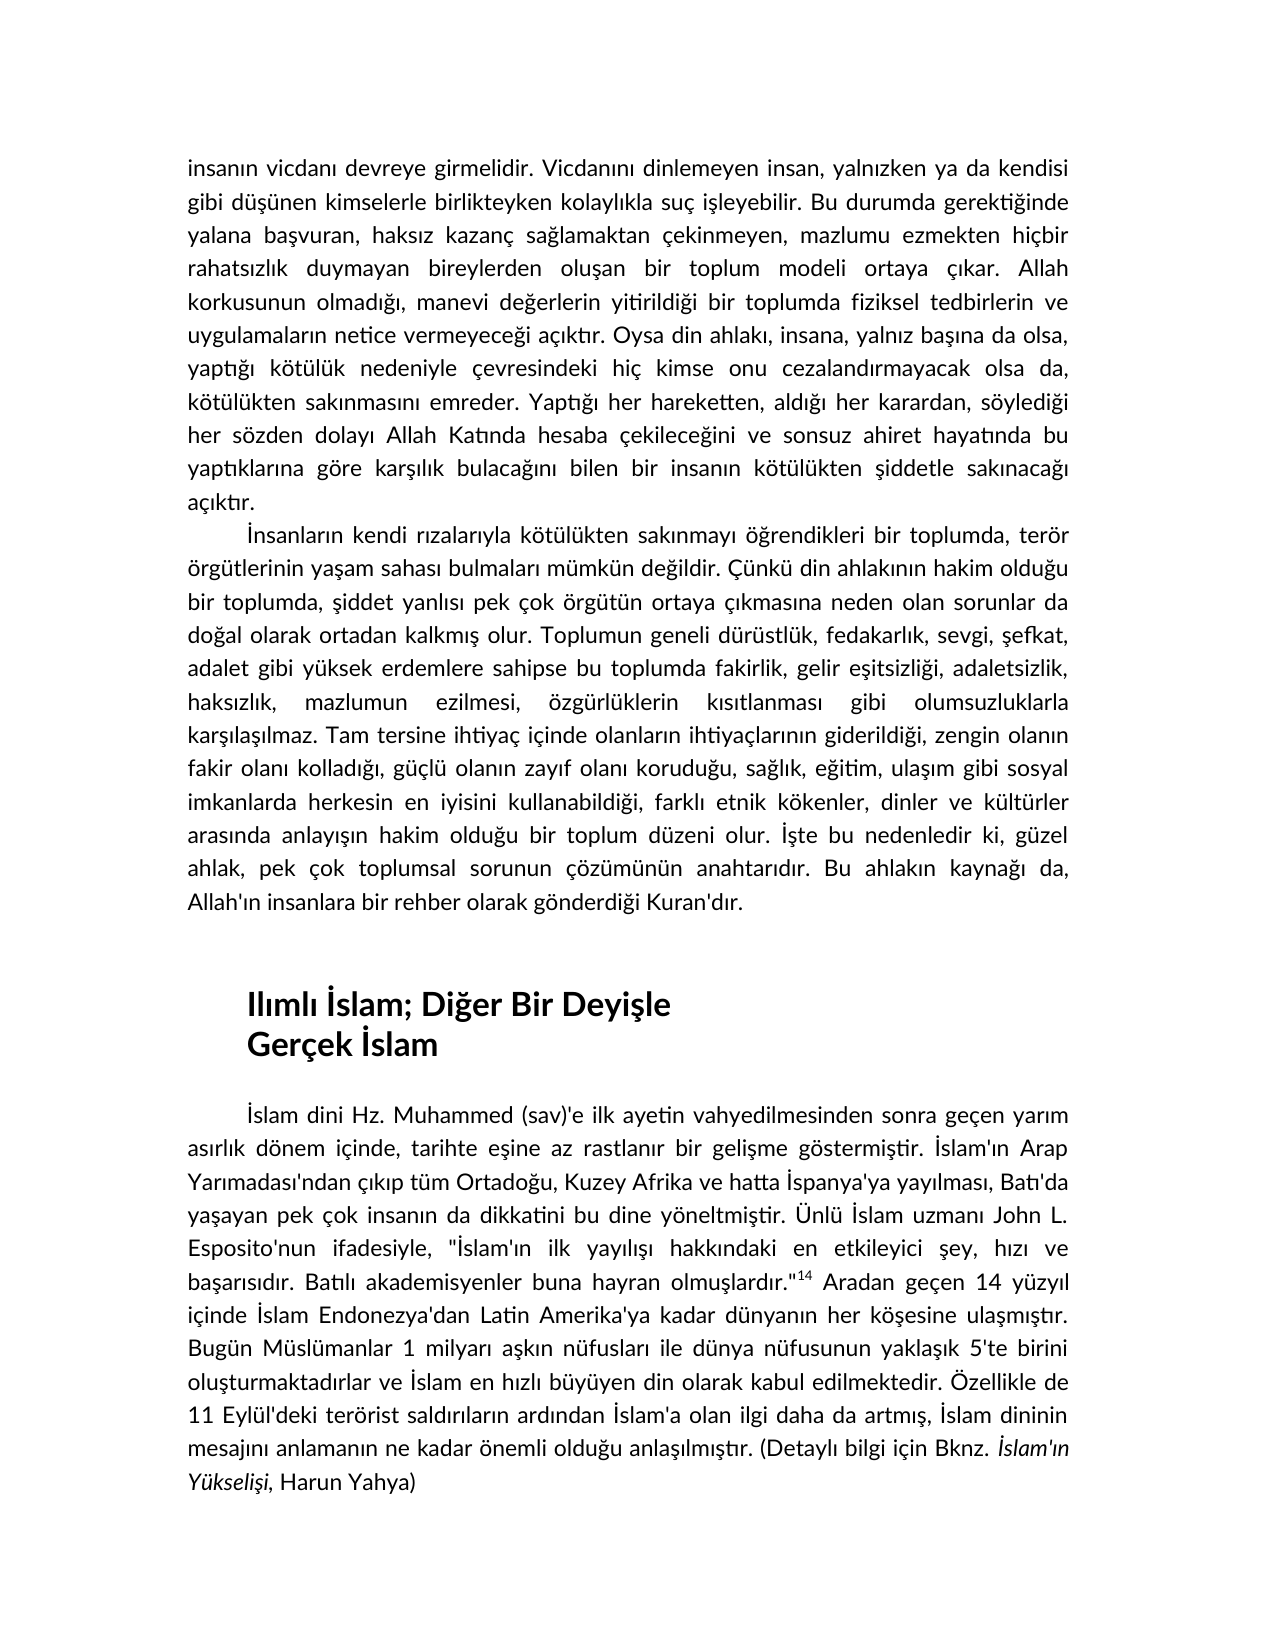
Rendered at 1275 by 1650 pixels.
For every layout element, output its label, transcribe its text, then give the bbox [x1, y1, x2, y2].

text İnsanların kendi rızalarıyla kötülükten sakınmayı öğrendikleri bir toplumda, terör örgütlerinin yaşam sahası bulmaları mümkün değildir. Çünkü din ahlakının hakim olduğu bir toplumda, şiddet yanlısı pek çok örgütün ortaya çıkmasına neden olan sorunlar da doğal olarak ortadan kalkmış olur. Toplumun geneli dürüstlük, fedakarlık, sevgi, şefkat, adalet gibi yüksek erdemlere sahipse bu toplumda fakirlik, gelir eşitsizliği, adaletsizlik, haksızlık, mazlumun ezilmesi, özgürlüklerin kısıtlanması gibi olumsuzluklarla karşılaşılmaz. Tam tersine ihtiyaç içinde olanların ihtiyaçlarının giderildiği, zengin olanın fakir olanı kolladığı, güçlü olanın zayıf olanı koruduğu, sağlık, eğitim, ulaşım gibi sosyal imkanlarda herkesin en iyisini kullanabildiği, farklı etnik kökenler, dinler ve kültürler arasında anlayışın hakim olduğu bir toplum düzeni olur. İşte bu nedenledir ki, güzel ahlak, pek çok toplumsal sorunun çözümünün anahtarıdır. Bu ahlakın kaynağı da, Allah'ın insanlara bir rehber olarak gönderdiği Kuran'dır. [187, 517, 1070, 917]
text Gerçek İslam [187, 1023, 1070, 1063]
text İslam dini Hz. Muhammed (sav)'e ilk ayetin vahyedilmesinden sonra geçen yarım asırlık dönem içinde, tarihte eşine az rastlanır bir gelişme göstermiştir. İslam'ın Arap Yarımadası'ndan çıkıp tüm Ortadoğu, Kuzey Afrika ve hatta İspanya'ya yayılması, Batı'da yaşayan pek çok insanın da dikkatini bu dine yöneltmiştir. Ünlü İslam uzmanı John L. Esposito'nun ifadesiyle, "İslam'ın ilk yayılışı hakkındaki en etkileyici şey, hızı ve başarısıdır. Batılı akademisyenler buna hayran olmuşlardır."14 Aradan geçen 14 yüzyıl içinde İslam Endonezya'dan Latin Amerika'ya kadar dünyanın her köşesine ulaşmıştır. Bugün Müslümanlar 1 milyarı aşkın nüfusları ile dünya nüfusunun yaklaşık 5'te birini oluşturmaktadırlar ve İslam en hızlı büyüyen din olarak kabul edilmektedir. Özellikle de 11 Eylül'deki terörist saldırıların ardından İslam'a olan ilgi daha da artmış, İslam dininin mesajını anlamanın ne kadar önemli olduğu anlaşılmıştır. (Detaylı bilgi için Bknz. İslam'ın Yükselişi, Harun Yahya) [187, 1097, 1070, 1497]
text Ilımlı İslam; Diğer Bir Deyişle [187, 983, 1070, 1023]
text insanın vicdanı devreye girmelidir. Vicdanını dinlemeyen insan, yalnızken ya da kendisi gibi düşünen kimselerle birlikteyken kolaylıkla suç işleyebilir. Bu durumda gerektiğinde yalana başvuran, haksız kazanç sağlamaktan çekinmeyen, mazlumu ezmekten hiçbir rahatsızlık duymayan bireylerden oluşan bir toplum modeli ortaya çıkar. Allah korkusunun olmadığı, manevi değerlerin yitirildiği bir toplumda fiziksel tedbirlerin ve uygulamaların netice vermeyeceği açıktır. Oysa din ahlakı, insana, yalnız başına da olsa, yaptığı kötülük nedeniyle çevresindeki hiç kimse onu cezalandırmayacak olsa da, kötülükten sakınmasını emreder. Yaptığı her hareketten, aldığı her karardan, söylediği her sözden dolayı Allah Katında hesaba çekileceğini ve sonsuz ahiret hayatında bu yaptıklarına göre karşılık bulacağını bilen bir insanın kötülükten şiddetle sakınacağı açıktır. [187, 150, 1070, 517]
